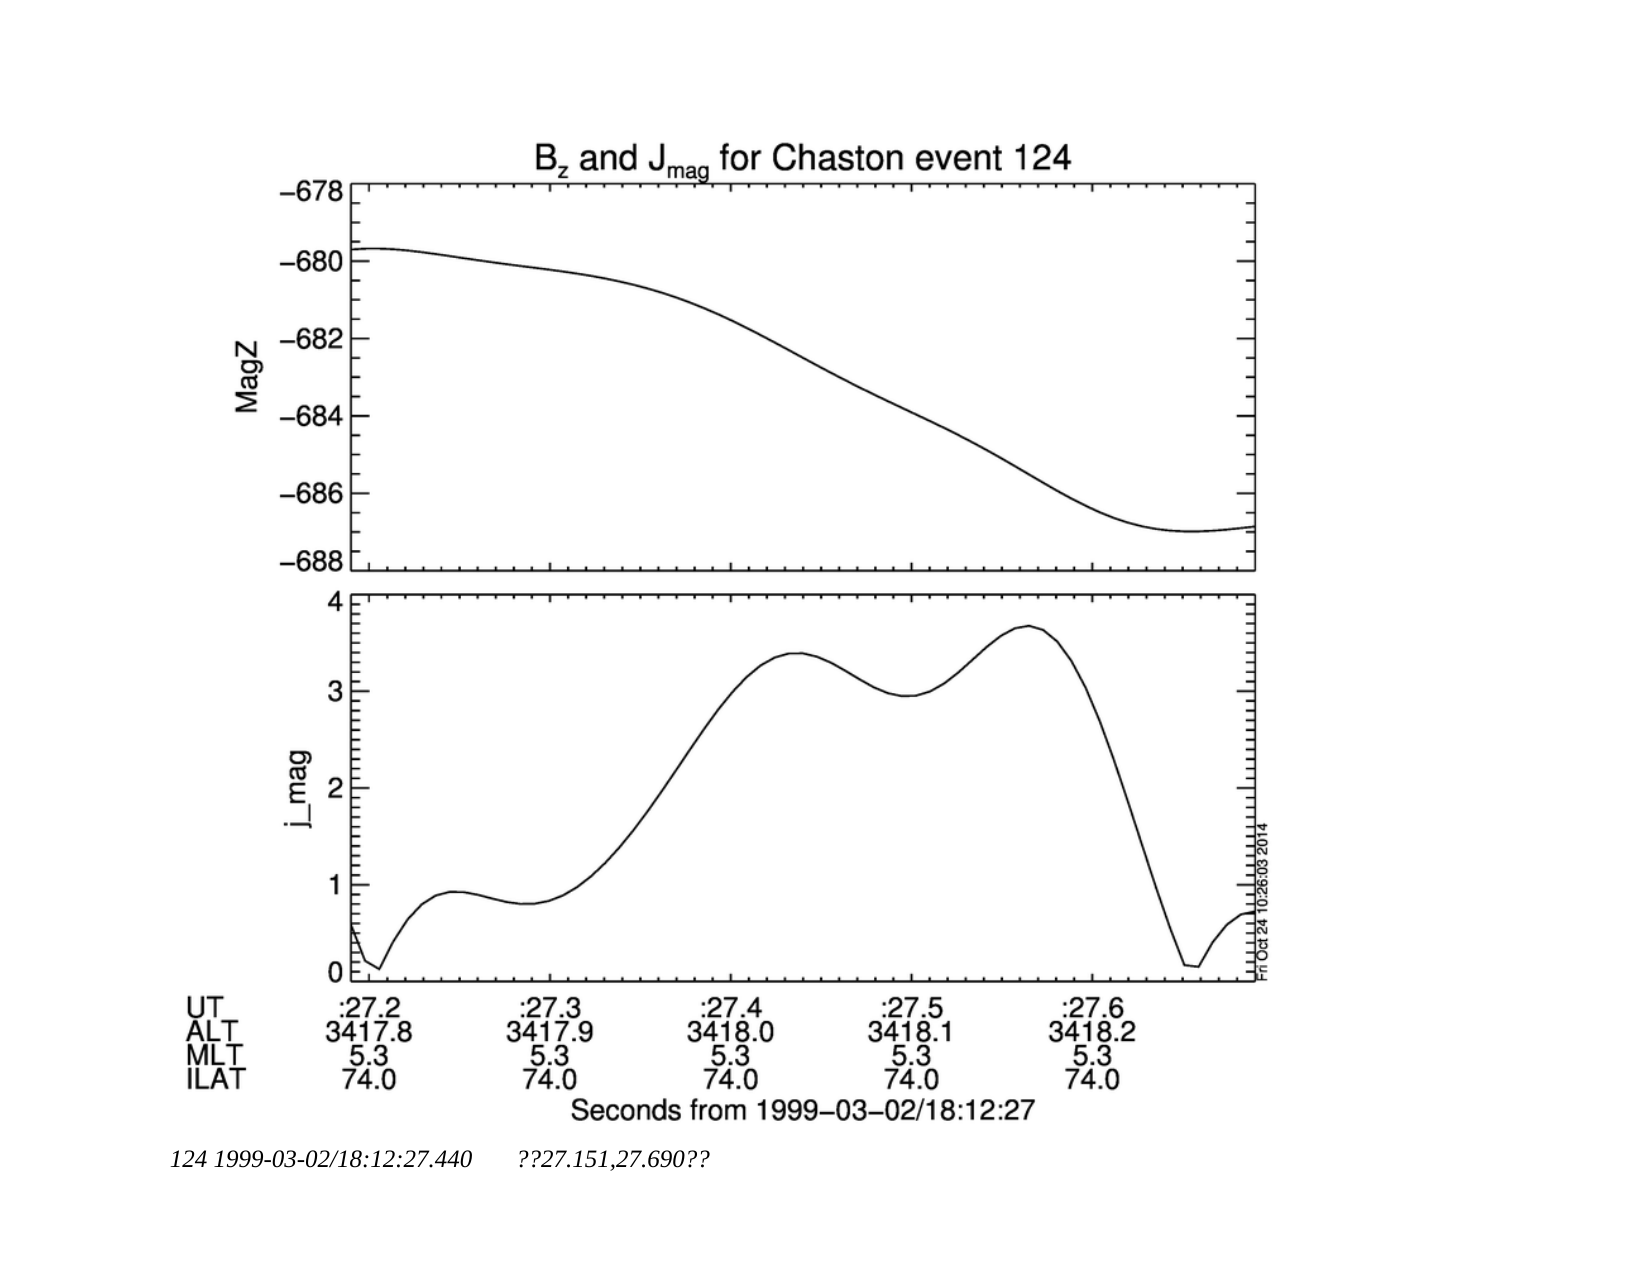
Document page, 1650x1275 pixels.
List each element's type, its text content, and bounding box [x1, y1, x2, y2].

picture [169, 135, 1433, 1145]
text 124 1999-03-02/18:12:27.440 ??27.151,27.690?? [169, 1145, 1432, 1173]
